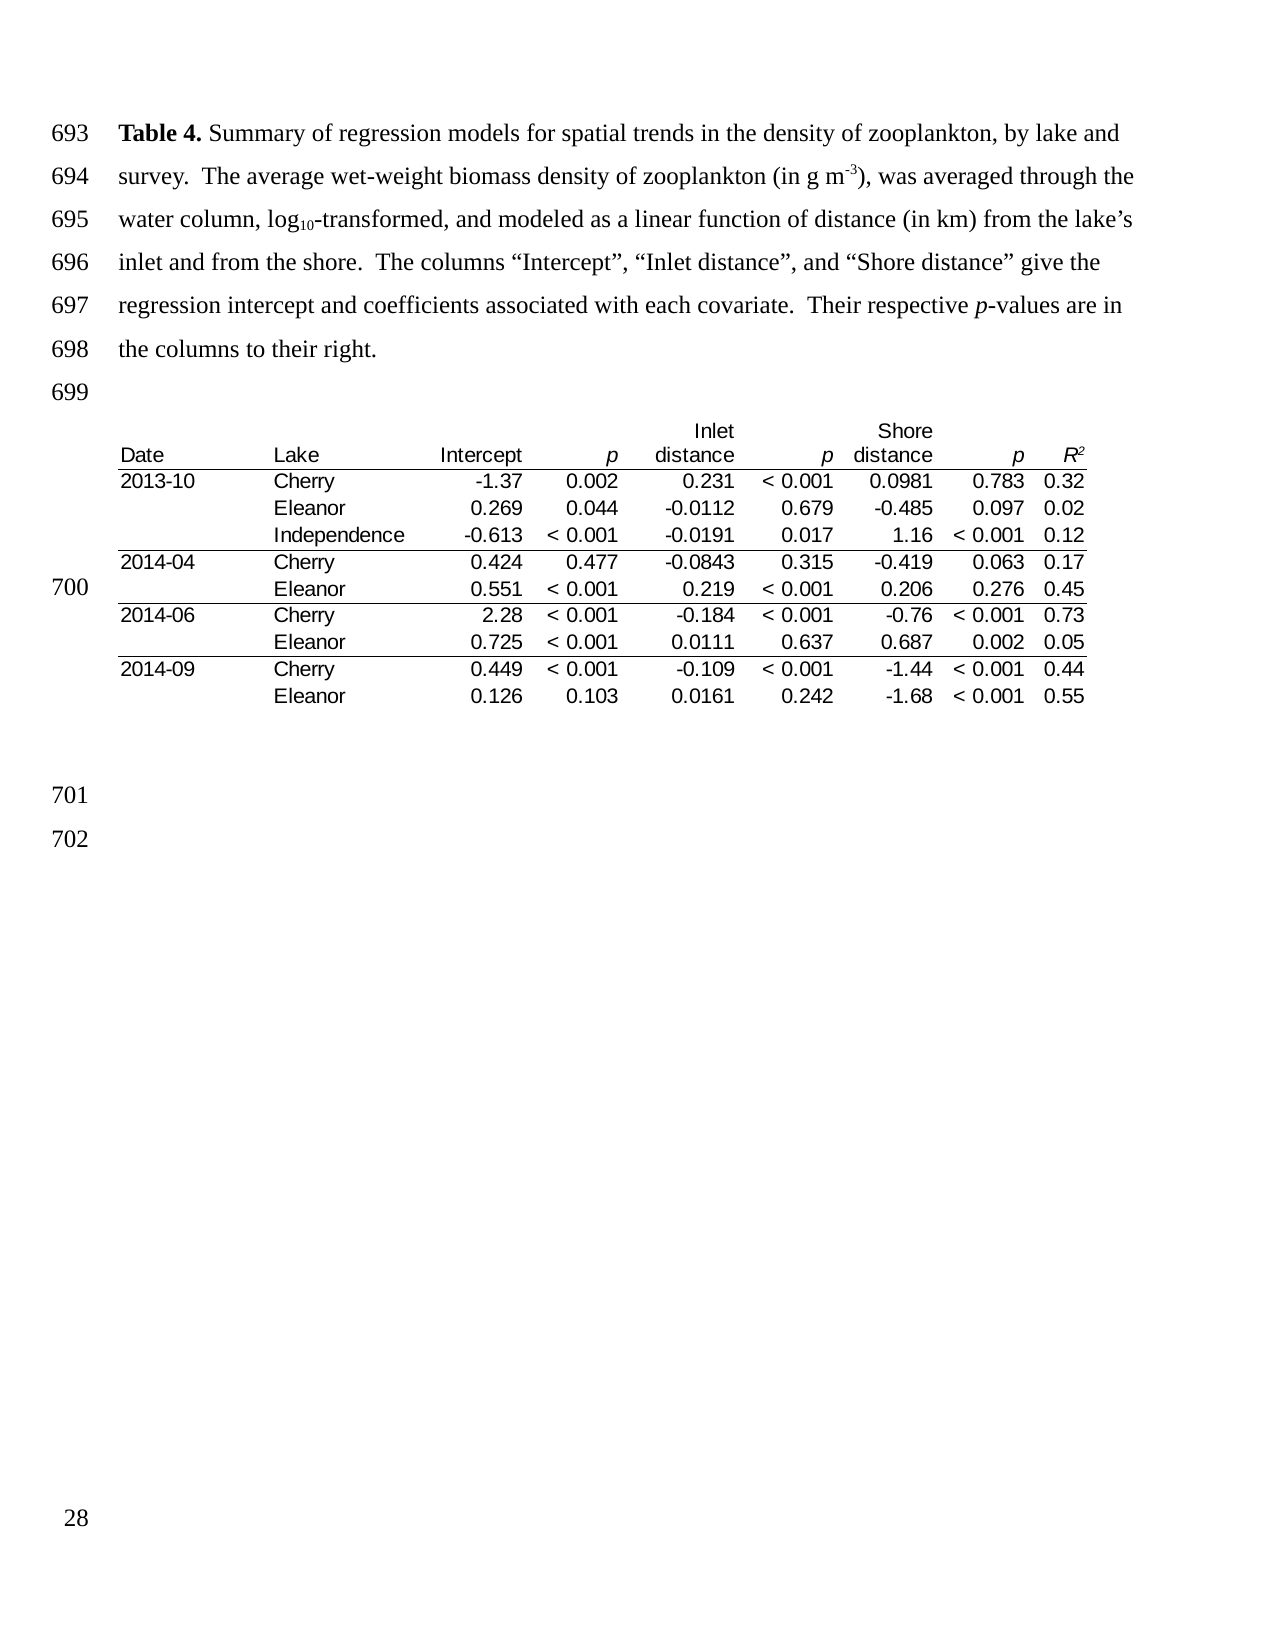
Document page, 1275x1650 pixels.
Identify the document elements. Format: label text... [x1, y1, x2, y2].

text Table 4. Summary of regression models for spatial trends in the density of zooplankton, by lake and survey. The average wet-weight biomass density of zooplankton (in g m-3), was averaged through the water column, log10-transformed, and modeled as a linear function of distance (in km) from the lake’s inlet and from the shore. The columns “Intercept”, “Inlet distance”, and “Shore distance” give the regression intercept and coefficients associated with each covariate. Their respective p-values are in the columns to their right. [118, 118, 1157, 362]
